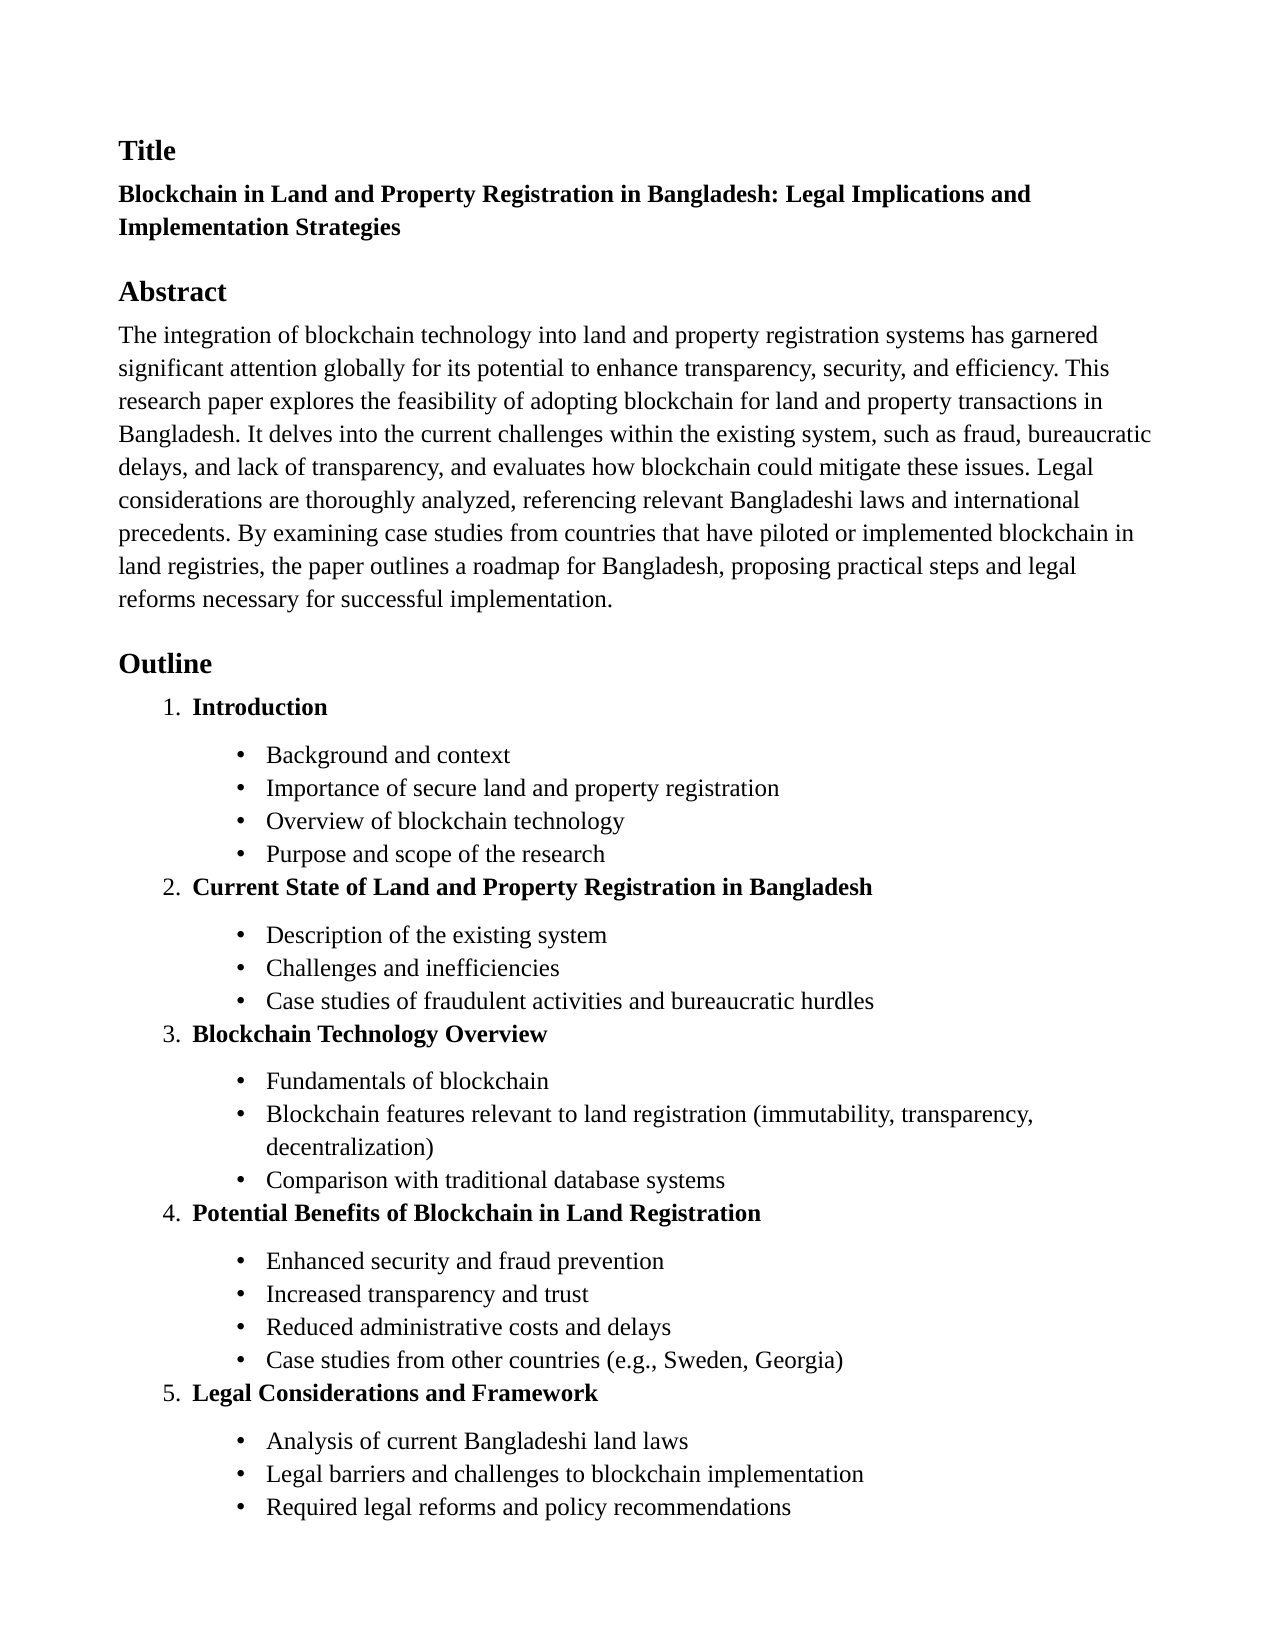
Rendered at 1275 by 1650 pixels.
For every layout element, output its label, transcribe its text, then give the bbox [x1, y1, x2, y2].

list Introduction [162, 692, 1157, 721]
text The integration of blockchain technology into land and property registration systems has garnered significant attention globally for its potential to enhance transparency, security, and efficiency. This research paper explores the feasibility of adopting blockchain for land and property transactions in Bangladesh. It delves into the current challenges within the existing system, such as fraud, bureaucratic delays, and lack of transparency, and evaluates how blockchain could mitigate these issues. Legal considerations are thoroughly analyzed, referencing relevant Bangladeshi laws and international precedents. By examining case studies from countries that have piloted or implemented blockchain in land registries, the paper outlines a roadmap for Bangladesh, proposing practical steps and legal reforms necessary for successful implementation. [118, 320, 1157, 613]
subtitle Outline [118, 646, 1157, 680]
list Blockchain features relevant to land registration (immutability, transparency, decentralization) [236, 1099, 1157, 1161]
list Current State of Land and Property Registration in Bangladesh [162, 872, 1157, 901]
list Case studies from other countries (e.g., Sweden, Georgia) [236, 1345, 1157, 1374]
list Enhanced security and fraud prevention [236, 1246, 1157, 1275]
list Legal barriers and challenges to blockchain implementation [236, 1459, 1157, 1487]
list Importance of secure land and property registration [236, 773, 1157, 802]
list Description of the existing system [236, 920, 1157, 948]
list Potential Benefits of Blockchain in Land Registration [162, 1198, 1157, 1227]
subtitle Title [118, 133, 1157, 166]
list Increased transparency and trust [236, 1279, 1157, 1308]
list Purpose and scope of the research [236, 839, 1157, 868]
list Reduced administrative costs and delays [236, 1312, 1157, 1341]
list Analysis of current Bangladeshi land laws [236, 1426, 1157, 1454]
subtitle Abstract [118, 274, 1157, 307]
list Case studies of fraudulent activities and bureaucratic hurdles [236, 986, 1157, 1014]
list Challenges and inefficiencies [236, 953, 1157, 981]
text Blockchain in Land and Property Registration in Bangladesh: Legal Implications and Implementation Strategies [118, 179, 1157, 241]
list Legal Considerations and Framework [162, 1378, 1157, 1407]
list Fundamentals of blockchain [236, 1066, 1157, 1095]
list Overview of blockchain technology [236, 806, 1157, 835]
list Blockchain Technology Overview [162, 1019, 1157, 1047]
list Comparison with traditional database systems [236, 1165, 1157, 1194]
list Required legal reforms and policy recommendations [236, 1492, 1157, 1521]
list Background and context [236, 740, 1157, 769]
